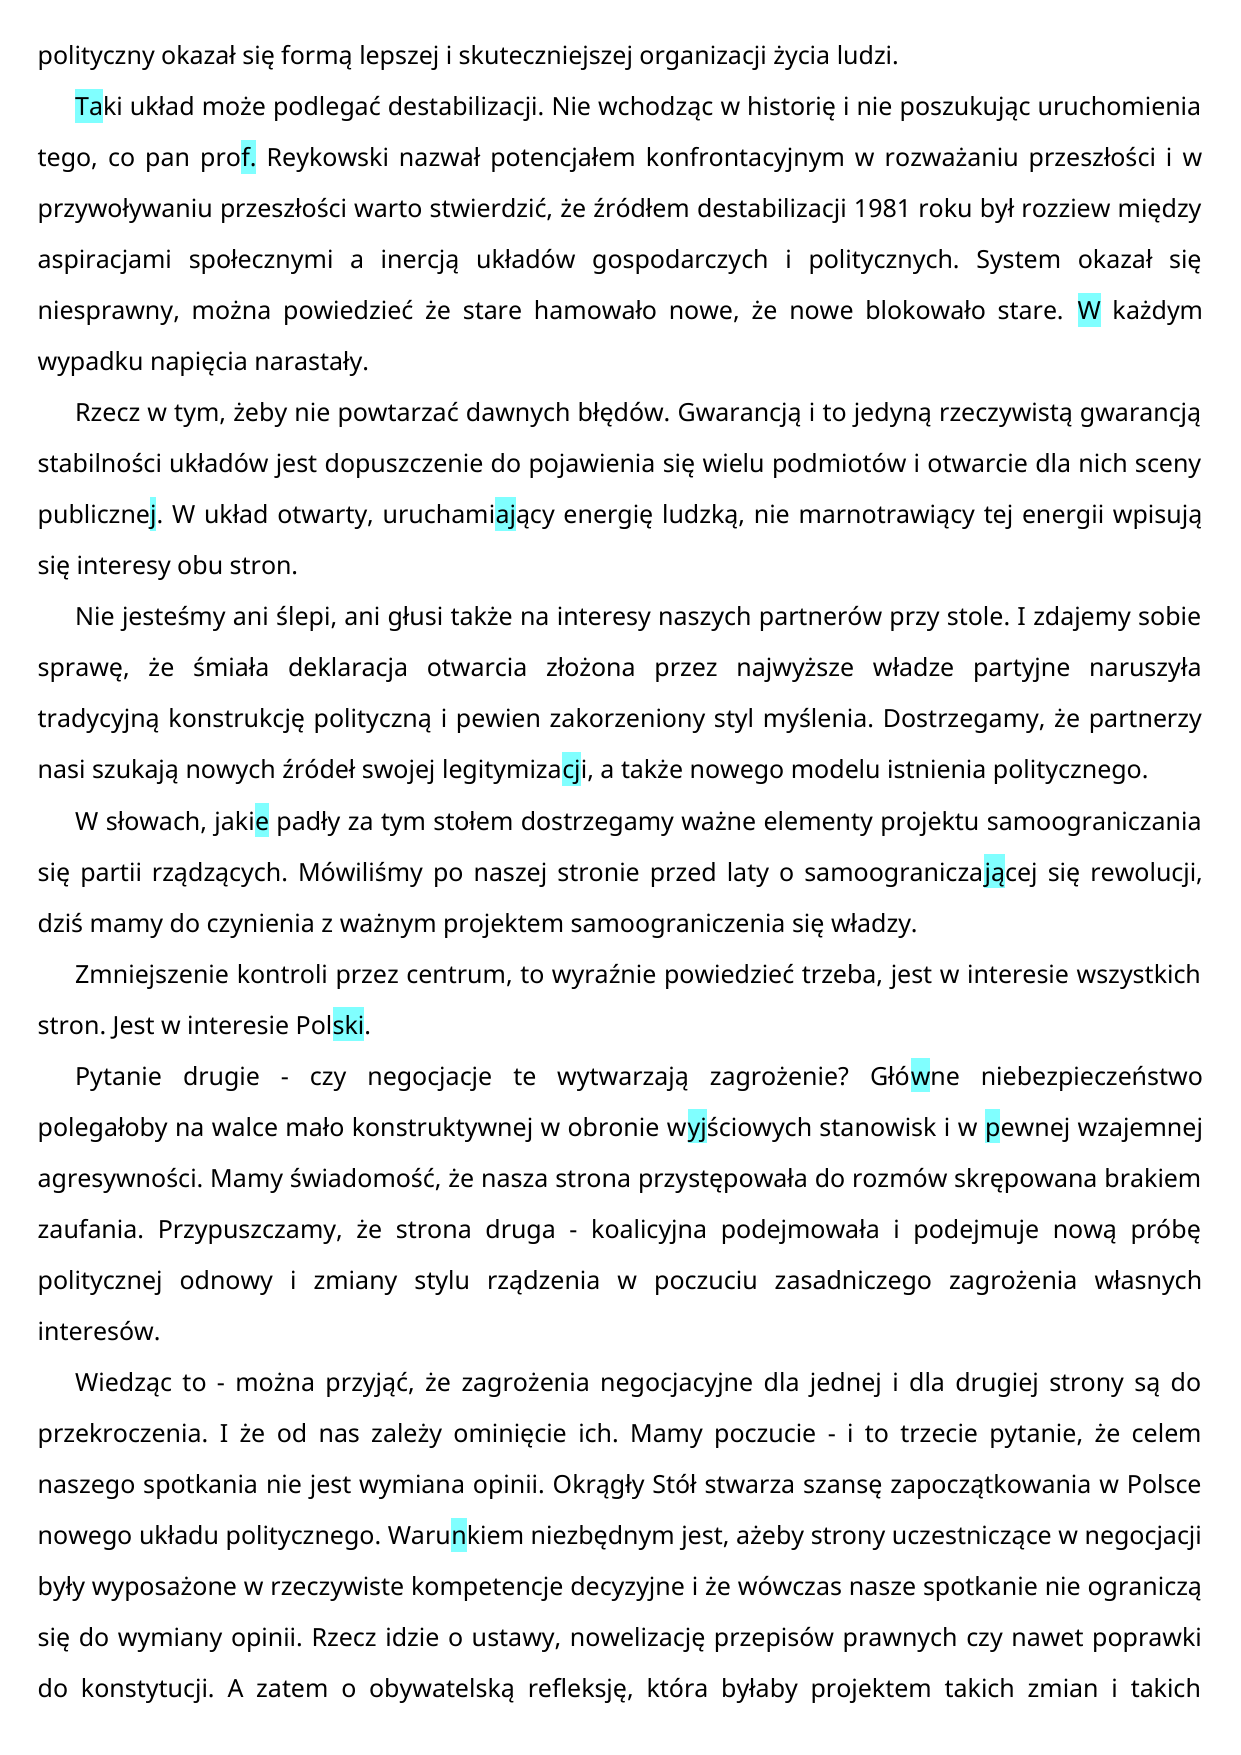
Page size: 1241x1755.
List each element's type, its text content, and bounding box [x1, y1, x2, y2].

text Nie jesteśmy ani ślepi, ani głusi także na interesy naszych partnerów przy stole. I zdajemy sobie sprawę, że śmiała deklaracja otwarcia złożona przez najwyższe władze partyjne naruszyła tradycyjną konstrukcję polityczną i pewien zakorzeniony styl myślenia. Dostrzegamy, że partnerzy nasi szukają nowych źródeł swojej legitymizacji, a także nowego modelu istnienia politycznego. [37, 599, 1203, 786]
text Taki układ może podlegać destabilizacji. Nie wchodząc w historię i nie poszukując uruchomienia tego, co pan prof. Reykowski nazwał potencjałem konfrontacyjnym w rozważaniu przeszłości i w przywoływaniu przeszłości warto stwierdzić, że źródłem destabilizacji 1981 roku był rozziew między aspiracjami społecznymi a inercją układów gospodarczych i politycznych. System okazał się niesprawny, można powiedzieć że stare hamowało nowe, że nowe blokowało stare. W każdym wypadku napięcia narastały. [37, 88, 1203, 378]
text Zmniejszenie kontroli przez centrum, to wyraźnie powiedzieć trzeba, jest w interesie wszystkich stron. Jest w interesie Polski. [37, 956, 1203, 1041]
text Wiedząc to - można przyjąć, że zagrożenia negocjacyjne dla jednej i dla drugiej strony są do przekroczenia. I że od nas zależy ominięcie ich. Mamy poczucie - i to trzecie pytanie, że celem naszego spotkania nie jest wymiana opinii. Okrągły Stół stwarza szansę zapoczątkowania w Polsce nowego układu politycznego. Warunkiem niezbędnym jest, ażeby strony uczestniczące w negocjacji były wyposażone w rzeczywiste kompetencje decyzyjne i że wówczas nasze spotkanie nie ograniczą się do wymiany opinii. Rzecz idzie o ustawy, nowelizację przepisów prawnych czy nawet poprawki do konstytucji. A zatem o obywatelską refleksję, która byłaby projektem takich zmian i takich [37, 1364, 1203, 1705]
text Pytanie drugie - czy negocjacje te wytwarzają zagrożenie? Główne niebezpieczeństwo polegałoby na walce mało konstruktywnej w obronie wyjściowych stanowisk i w pewnej wzajemnej agresywności. Mamy świadomość, że nasza strona przystępowała do rozmów skrępowana brakiem zaufania. Przypuszczamy, że strona druga - koalicyjna podejmowała i podejmuje nową próbę politycznej odnowy i zmiany stylu rządzenia w poczuciu zasadniczego zagrożenia własnych interesów. [37, 1058, 1203, 1348]
text polityczny okazał się formą lepszej i skuteczniejszej organizacji życia ludzi. [37, 37, 1203, 72]
text Rzecz w tym, żeby nie powtarzać dawnych błędów. Gwarancją i to jedyną rzeczywistą gwarancją stabilności układów jest dopuszczenie do pojawienia się wielu podmiotów i otwarcie dla nich sceny publicznej. W układ otwarty, uruchamiający energię ludzką, nie marnotrawiący tej energii wpisują się interesy obu stron. [37, 395, 1203, 582]
text W słowach, jakie padły za tym stołem dostrzegamy ważne elementy projektu samoograniczania się partii rządzących. Mówiliśmy po naszej stronie przed laty o samoograniczającej się rewolucji, dziś mamy do czynienia z ważnym projektem samoograniczenia się władzy. [37, 803, 1203, 939]
